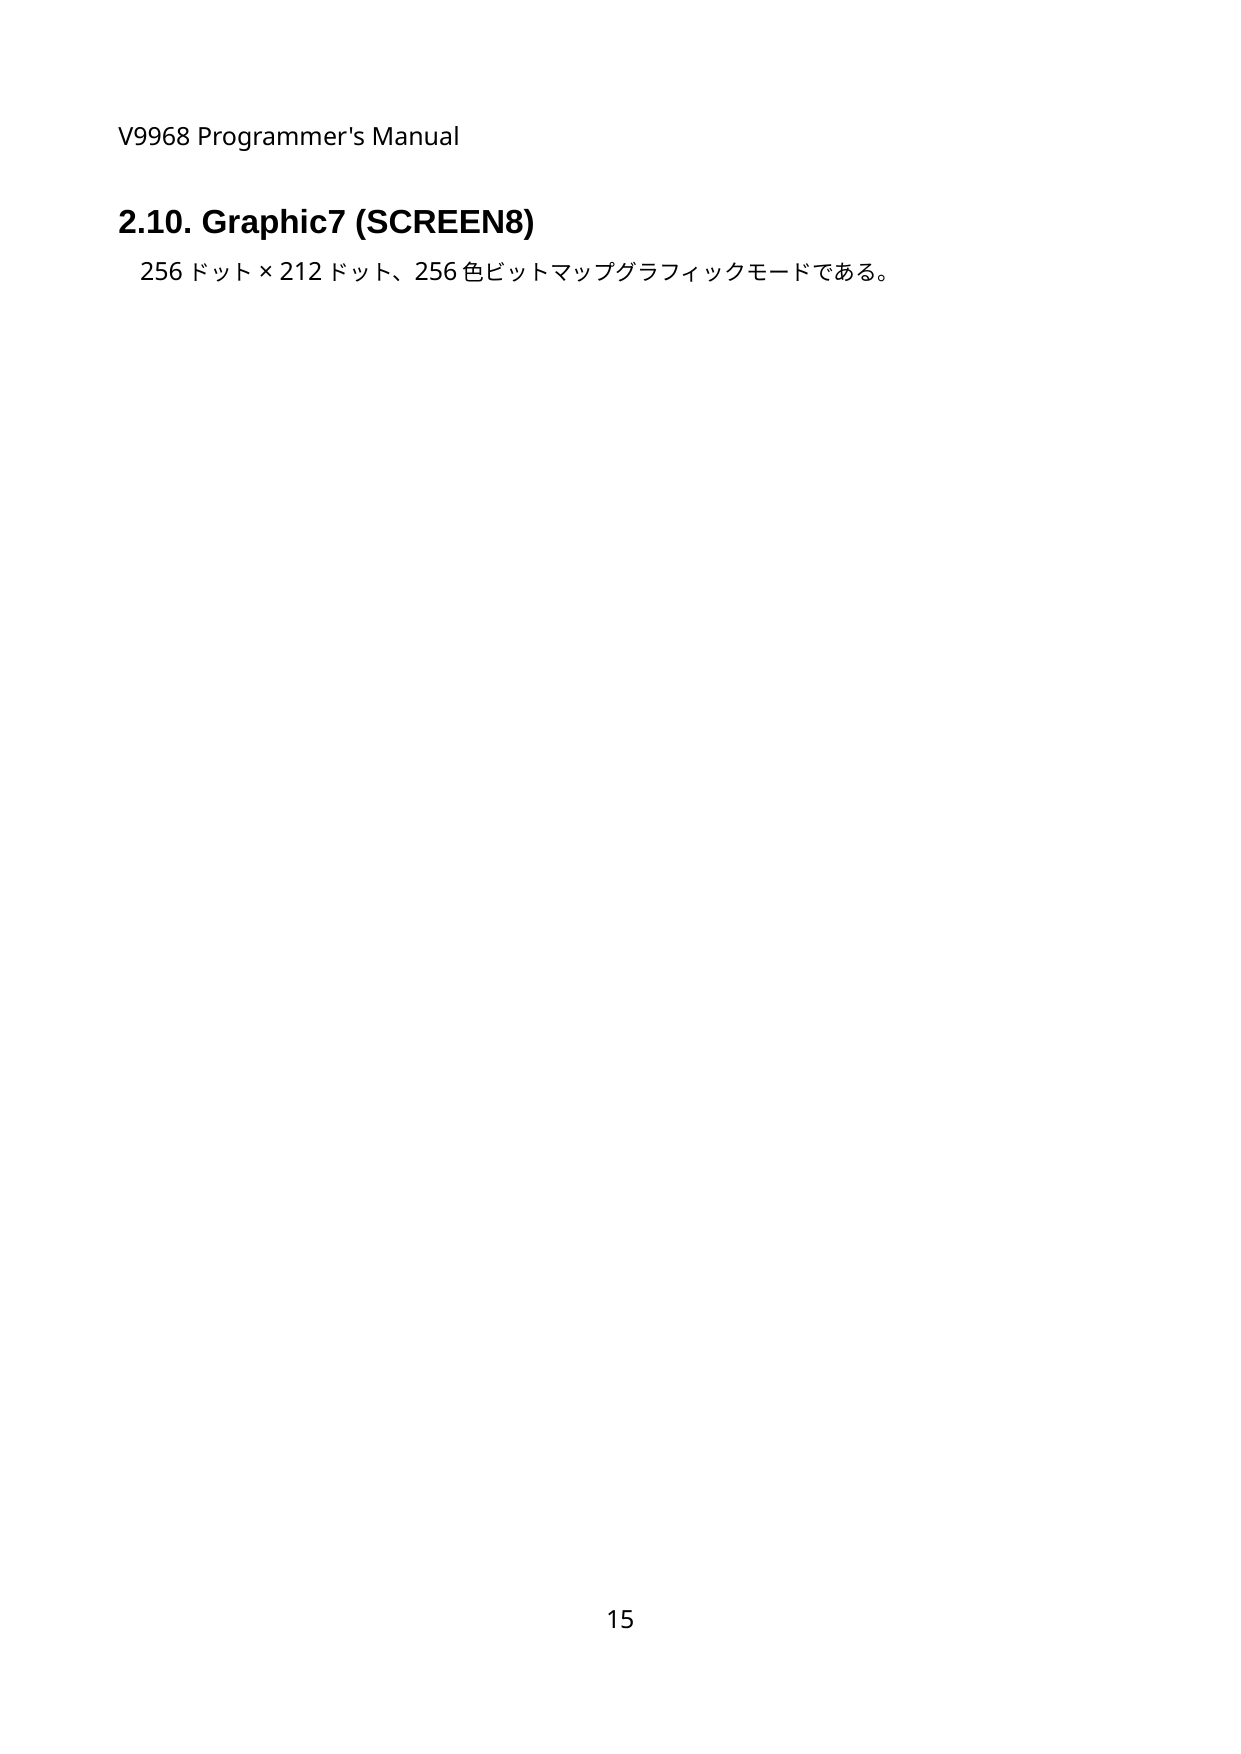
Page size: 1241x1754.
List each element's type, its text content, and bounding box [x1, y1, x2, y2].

subtitle 2.10. Graphic7 (SCREEN8) [118, 202, 1122, 241]
text 256ドット × 212ドット、256色ビットマップグラフィックモードである。 [118, 253, 1122, 287]
